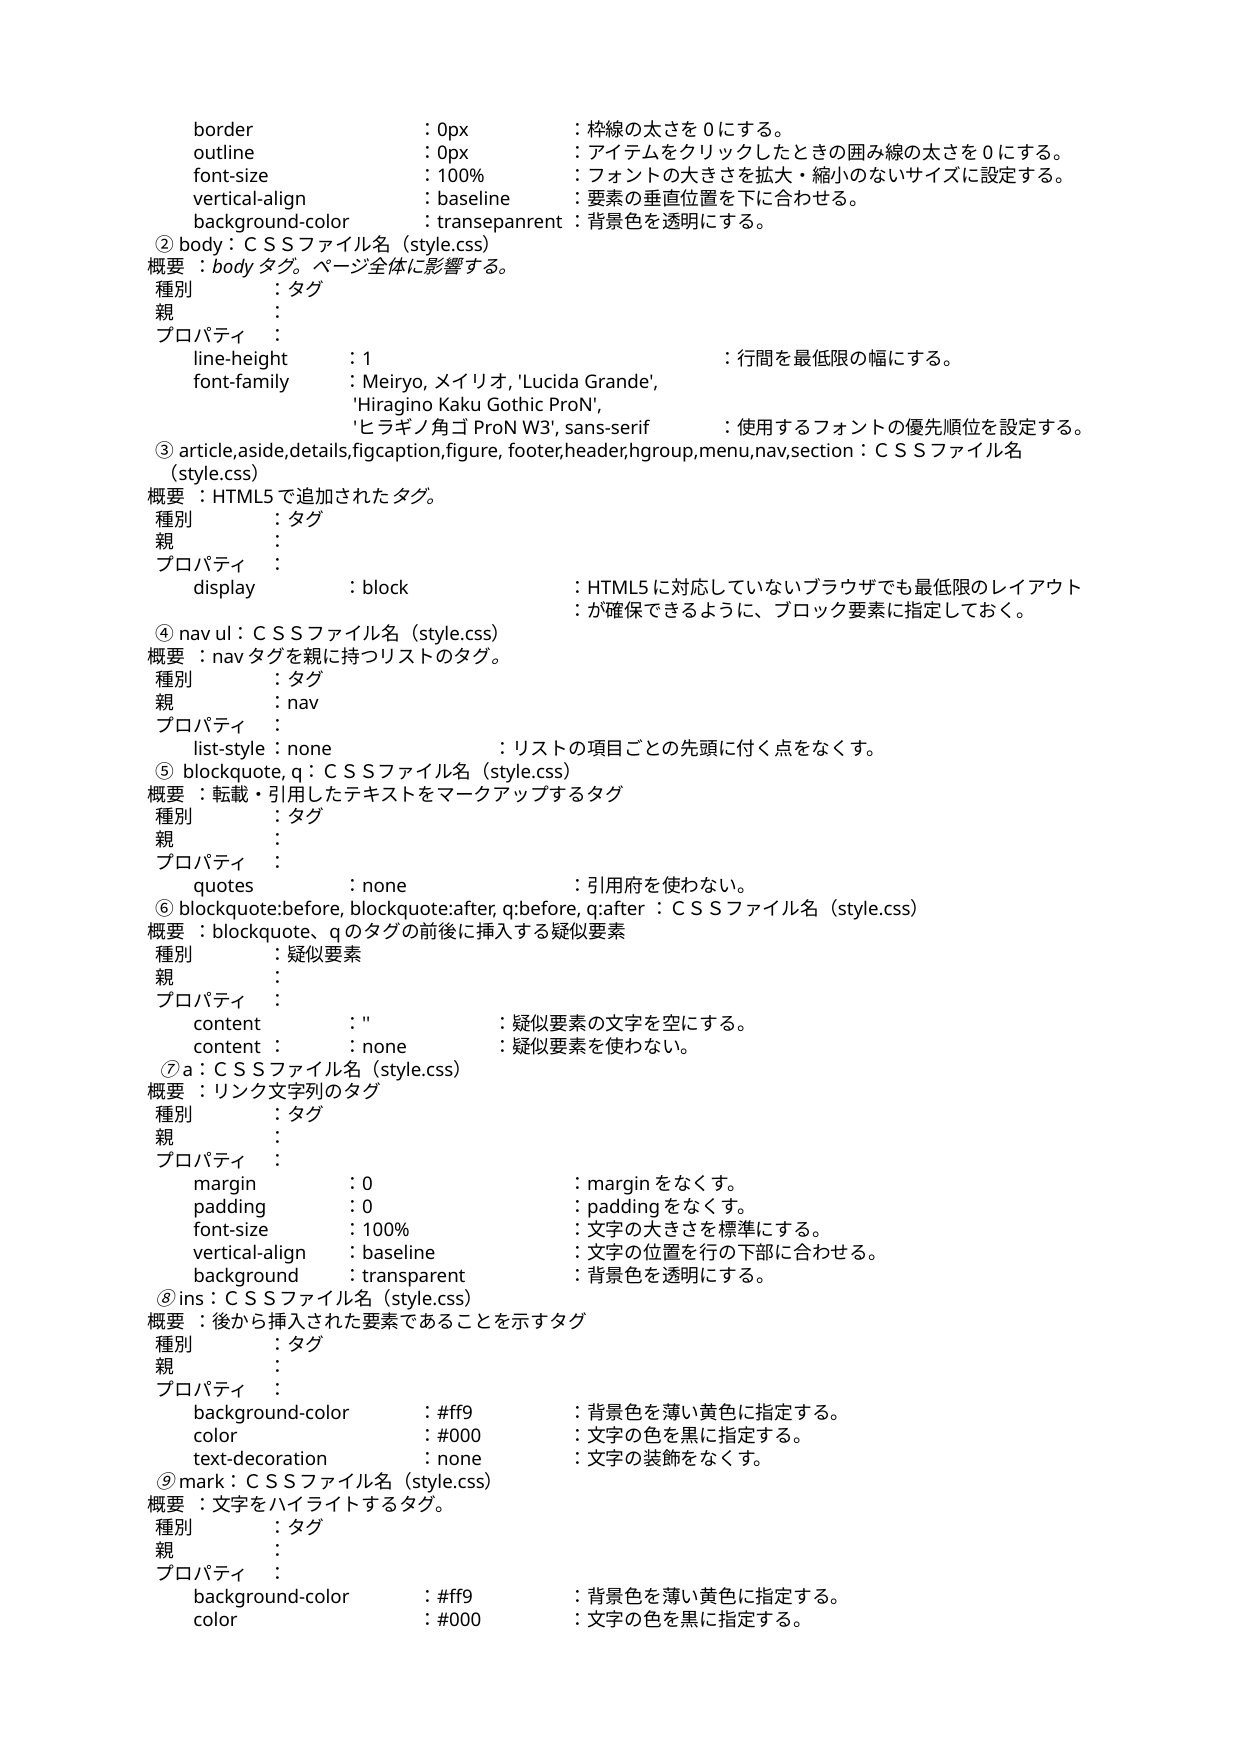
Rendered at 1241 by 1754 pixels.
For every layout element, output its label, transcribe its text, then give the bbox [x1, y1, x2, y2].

text background-color ：transepanrent ：背景色を透明にする。 [118, 210, 1122, 233]
text 親 ： [118, 828, 1122, 851]
text 概要 ：後から挿入された要素であることを示すタグ [118, 1310, 1122, 1333]
text 概要 ：bodyタグ。ページ全体に影響する。 [118, 256, 1122, 278]
text background ：transparent ：背景色を透明にする。 [118, 1264, 1122, 1287]
text 種別 ：タグ [118, 1103, 1122, 1126]
text 概要 ：リンク文字列のタグ [118, 1081, 1122, 1103]
text font-size ：100% ：フォントの大きさを拡大・縮小のないサイズに設定する。 [118, 164, 1122, 187]
text 親 ：nav [118, 691, 1122, 714]
text vertical-align ：baseline ：要素の垂直位置を下に合わせる。 [118, 187, 1122, 210]
text padding ：0 ：paddingをなくす。 [118, 1195, 1122, 1218]
text background-color ：#ff9 ：背景色を薄い黄色に指定する。 [118, 1585, 1122, 1608]
text 親 ： [118, 1356, 1122, 1378]
text border ：0px ：枠線の太さを0にする。 [118, 118, 1122, 141]
text font-family ：Meiryo, メイリオ, 'Lucida Grande', [118, 370, 1122, 393]
text ⑨ mark：ＣＳＳファイル名（style.css） [118, 1470, 1122, 1493]
text 概要 ：navタグを親に持つリストのタグ。 [118, 645, 1122, 668]
text ：が確保できるように、ブロック要素に指定しておく。 [118, 599, 1122, 622]
text 親 ： [118, 1126, 1122, 1149]
text ③ article,aside,details,figcaption,figure, footer,header,hgroup,menu,nav,section：ＣＳＳファイル名（style.css） [118, 439, 1122, 485]
text content ： ：none ：疑似要素を使わない。 [118, 1035, 1122, 1058]
text プロパティ ： [118, 851, 1122, 874]
text 種別 ：タグ [118, 1516, 1122, 1539]
text 種別 ：タグ [118, 1333, 1122, 1356]
text 種別 ：タグ [118, 508, 1122, 531]
text 種別 ：疑似要素 [118, 943, 1122, 966]
text color ：#000 ：文字の色を黒に指定する。 [118, 1424, 1122, 1447]
text ⑦a：ＣＳＳファイル名（style.css） [118, 1058, 1122, 1081]
text 親 ： [118, 301, 1122, 324]
text line-height ：1 ：行間を最低限の幅にする。 [118, 347, 1122, 370]
text プロパティ ： [118, 714, 1122, 737]
text 概要 ：blockquote、qのタグの前後に挿入する疑似要素 [118, 920, 1122, 943]
text display ：block ：HTML5に対応していないブラウザでも最低限のレイアウト [118, 576, 1122, 599]
text background-color ：#ff9 ：背景色を薄い黄色に指定する。 [118, 1401, 1122, 1424]
text プロパティ ： [118, 1562, 1122, 1585]
text プロパティ ： [118, 324, 1122, 347]
text 親 ： [118, 1539, 1122, 1562]
text text-decoration ：none ：文字の装飾をなくす。 [118, 1447, 1122, 1470]
text content ：'' ：疑似要素の文字を空にする。 [118, 1012, 1122, 1035]
text プロパティ ： [118, 553, 1122, 576]
text プロパティ ： [118, 1149, 1122, 1172]
text ② body：ＣＳＳファイル名（style.css） [118, 233, 1122, 256]
text ⑧ ins：ＣＳＳファイル名（style.css） [118, 1287, 1122, 1310]
text 種別 ：タグ [118, 278, 1122, 301]
text margin ：0 ：marginをなくす。 [118, 1172, 1122, 1195]
text outline ：0px ：アイテムをクリックしたときの囲み線の太さを0にする。 [118, 141, 1122, 164]
text ⑤ blockquote, q：ＣＳＳファイル名（style.css） [118, 760, 1122, 783]
text 概要 ：HTML5で追加されたタグ。 [118, 485, 1122, 508]
text 親 ： [118, 966, 1122, 989]
text 種別 ：タグ [118, 806, 1122, 828]
text list-style ：none ：リストの項目ごとの先頭に付く点をなくす。 [118, 737, 1122, 760]
text 種別 ：タグ [118, 668, 1122, 691]
text quotes ：none ：引用府を使わない。 [118, 874, 1122, 897]
text プロパティ ： [118, 1378, 1122, 1401]
text ⑥ blockquote:before, blockquote:after, q:before, q:after ：ＣＳＳファイル名（style.css） [118, 897, 1122, 920]
text color ：#000 ：文字の色を黒に指定する。 [118, 1608, 1122, 1631]
text 概要 ：文字をハイライトするタグ。 [118, 1493, 1122, 1516]
text vertical-align ：baseline ：文字の位置を行の下部に合わせる。 [118, 1241, 1122, 1264]
text 概要 ：転載・引用したテキストをマークアップするタグ [118, 783, 1122, 806]
text プロパティ ： [118, 989, 1122, 1012]
text 'Hiragino Kaku Gothic ProN', [118, 393, 1122, 416]
text 'ヒラギノ角ゴ ProN W3', sans-serif ：使用するフォントの優先順位を設定する。 [118, 416, 1122, 439]
text font-size ：100% ：文字の大きさを標準にする。 [118, 1218, 1122, 1241]
text ④ nav ul：ＣＳＳファイル名（style.css） [118, 622, 1122, 645]
text 親 ： [118, 531, 1122, 553]
